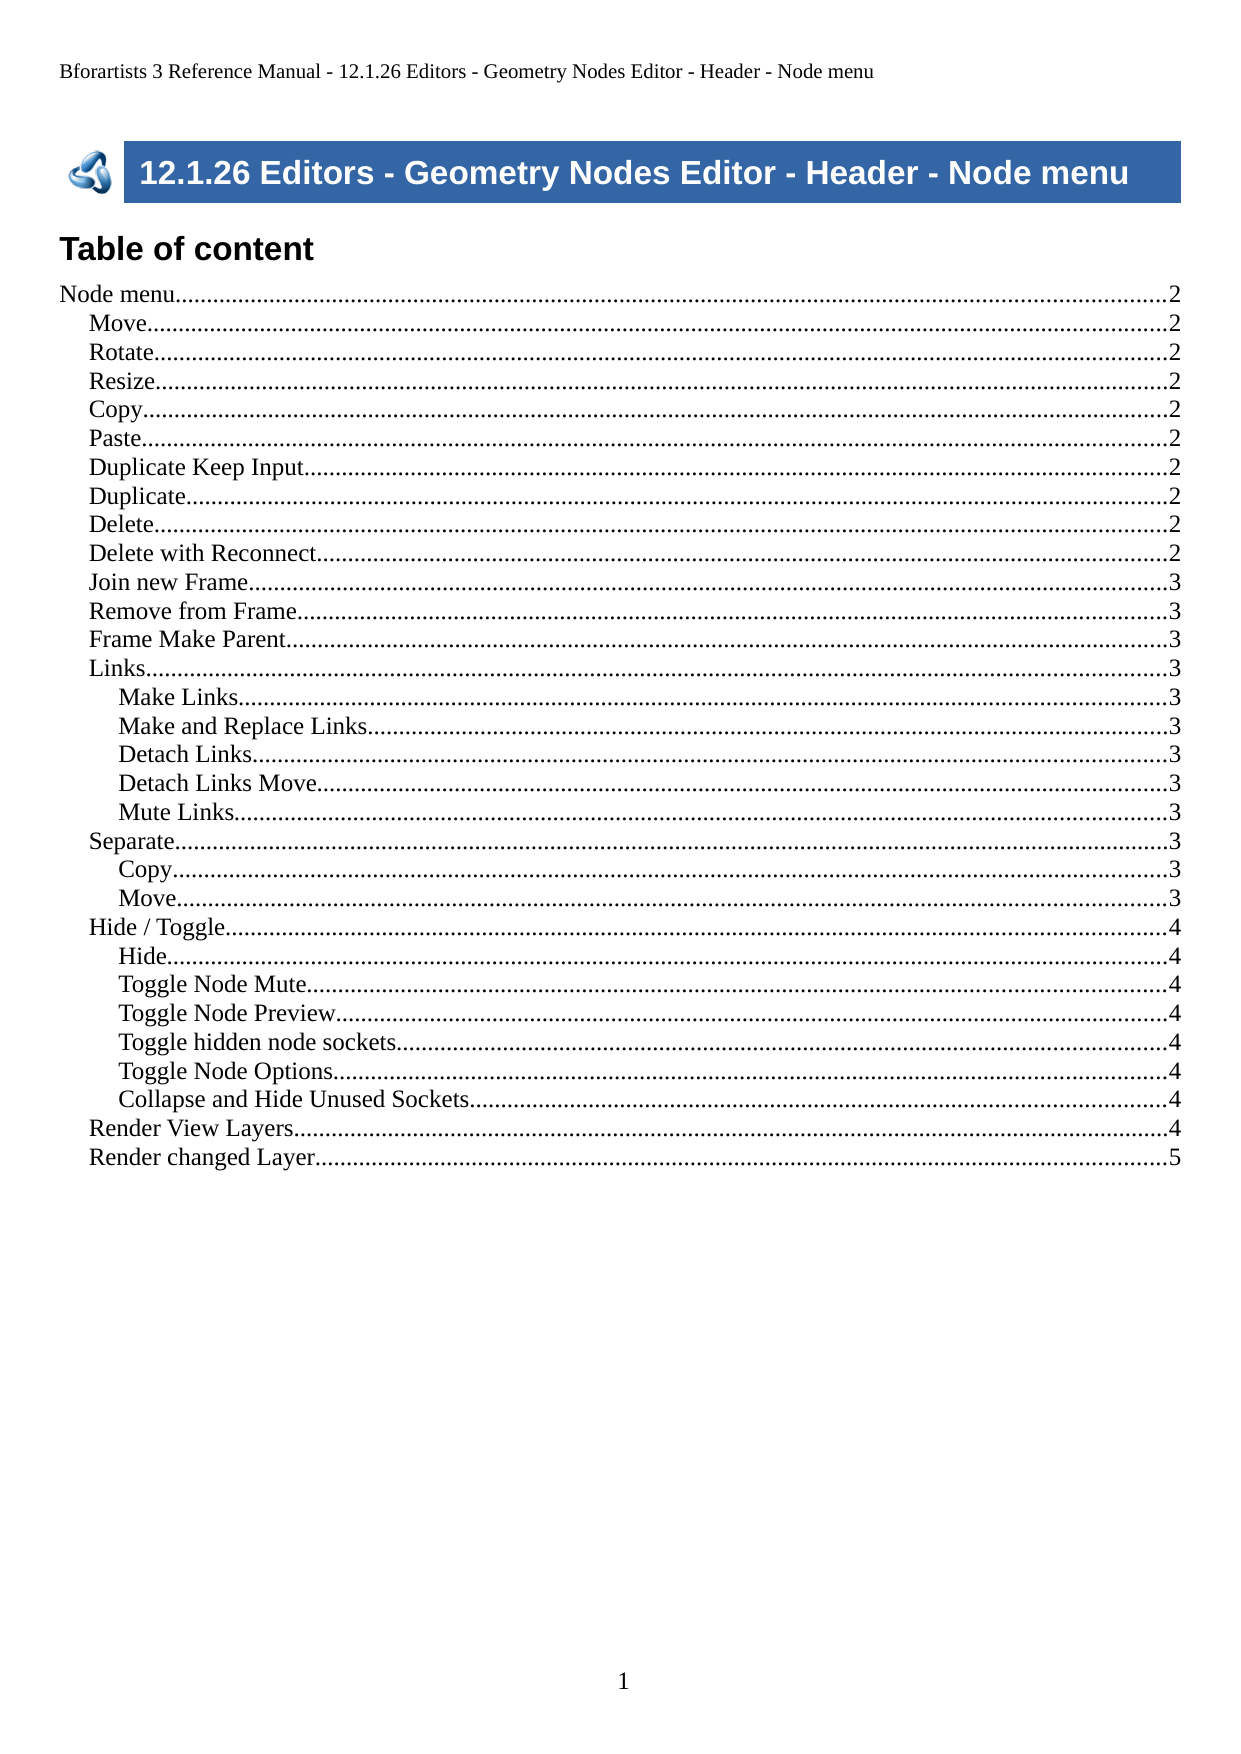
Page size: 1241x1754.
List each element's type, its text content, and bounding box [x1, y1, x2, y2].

text Mute Links 3 [118, 797, 1181, 826]
text Collapse and Hide Unused Sockets 4 [118, 1084, 1181, 1113]
text Make and Replace Links 3 [118, 711, 1181, 739]
text Hide 4 [118, 941, 1181, 969]
text Frame Make Parent 3 [88, 624, 1181, 653]
text Duplicate Keep Input 2 [88, 452, 1181, 481]
text Toggle Node Options 4 [118, 1056, 1181, 1084]
text Detach Links Move 3 [118, 768, 1181, 797]
text Toggle hidden node sockets 4 [118, 1027, 1181, 1056]
text Move 2 [88, 308, 1181, 337]
text Join new Frame 3 [88, 567, 1181, 596]
text Render View Layers 4 [88, 1113, 1181, 1142]
text Resize 2 [88, 366, 1181, 394]
subtitle Table of content [59, 228, 1181, 267]
text Copy 2 [88, 394, 1181, 423]
text Node menu 2 [59, 279, 1181, 308]
table_header 12.1.26 Editors - Geometry Nodes Editor - Header - Node menu [124, 141, 1181, 203]
text Rotate 2 [88, 337, 1181, 366]
text Links 3 [88, 653, 1181, 682]
text Separate 3 [88, 826, 1181, 854]
text Toggle Node Preview 4 [118, 998, 1181, 1027]
text Hide / Toggle 4 [88, 912, 1181, 941]
picture [65, 147, 114, 197]
text Detach Links 3 [118, 739, 1181, 768]
text Remove from Frame 3 [88, 596, 1181, 624]
table_header [59, 141, 124, 203]
text Render changed Layer 5 [88, 1142, 1181, 1171]
text Move 3 [118, 883, 1181, 912]
text Paste 2 [88, 423, 1181, 452]
text Duplicate 2 [88, 481, 1181, 509]
text Delete 2 [88, 509, 1181, 538]
text Make Links 3 [118, 682, 1181, 711]
text Delete with Reconnect 2 [88, 538, 1181, 567]
text Toggle Node Mute 4 [118, 969, 1181, 998]
text Copy 3 [118, 854, 1181, 883]
